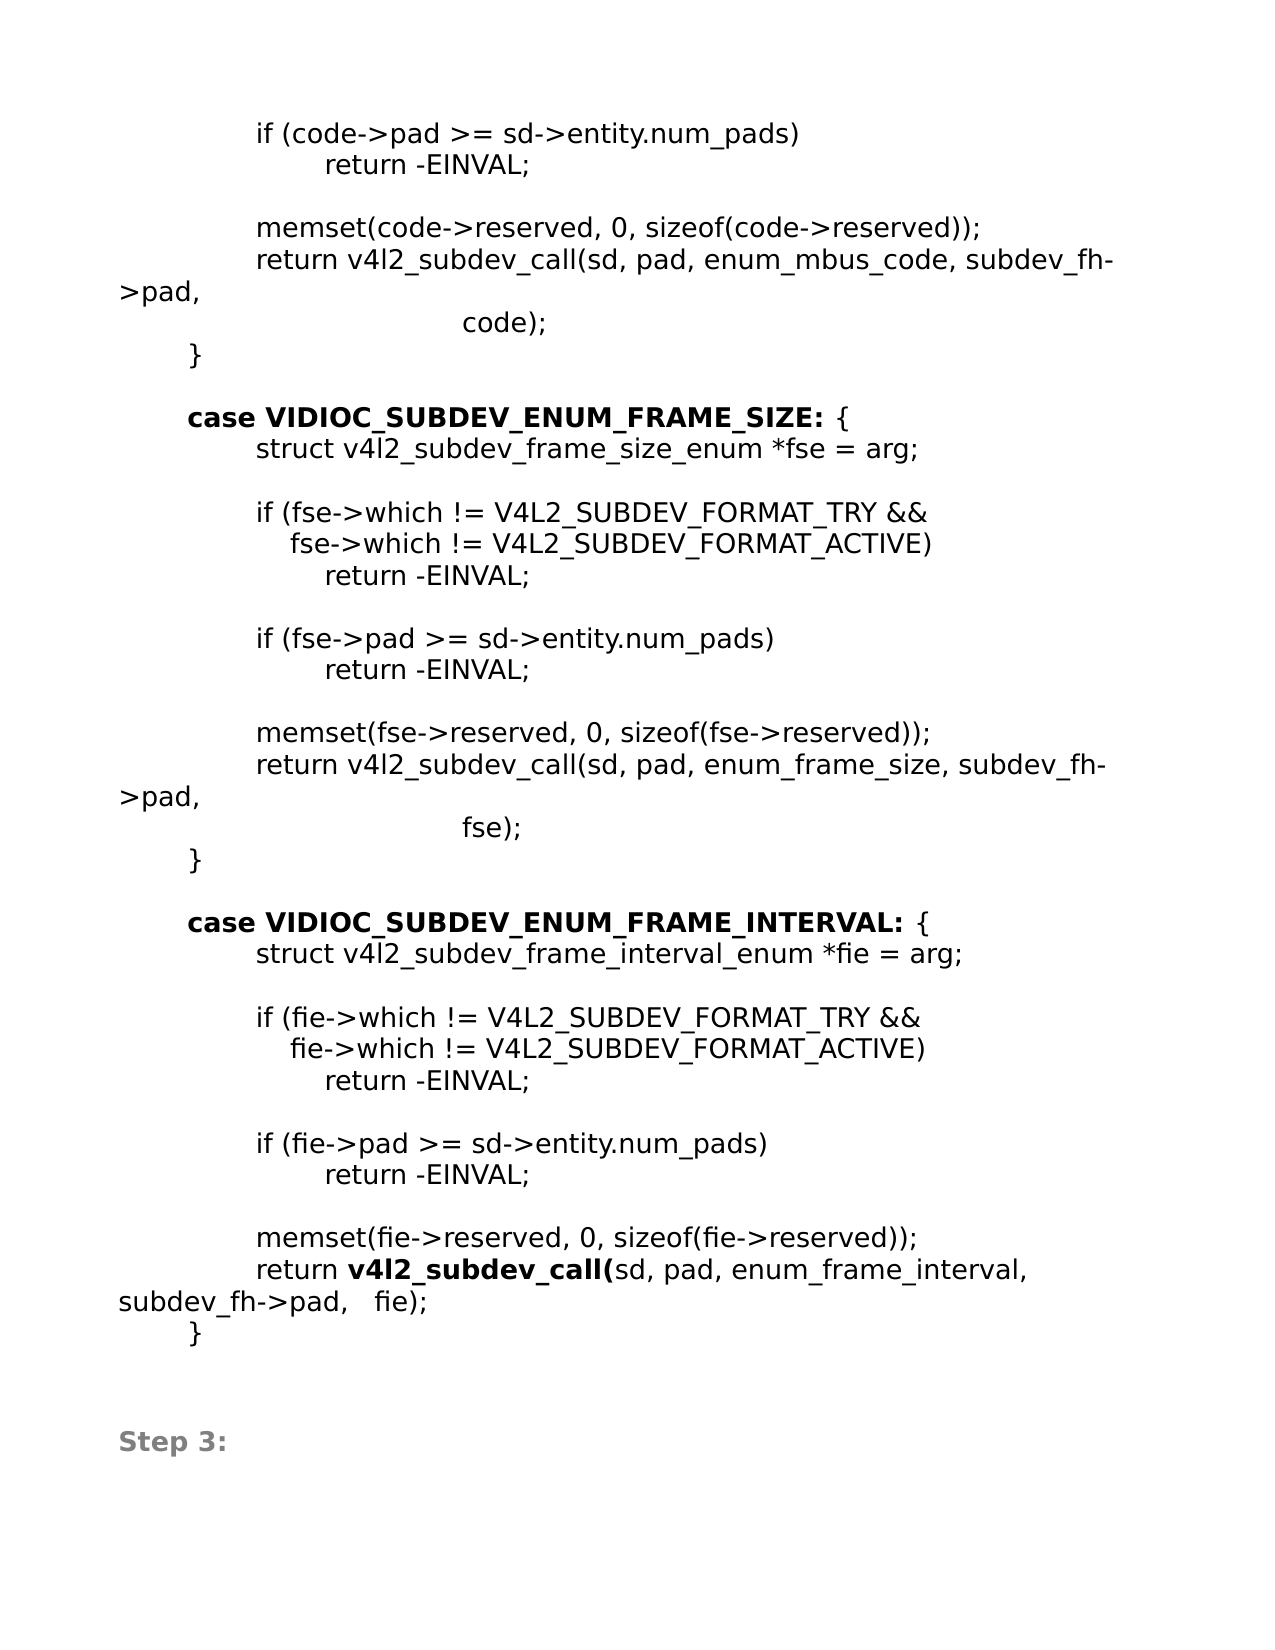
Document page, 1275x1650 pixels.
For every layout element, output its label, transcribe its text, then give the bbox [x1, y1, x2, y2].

text struct v4l2_subdev_frame_interval_enum *fie = arg; [118, 939, 1157, 970]
text if (fse->which != V4L2_SUBDEV_FORMAT_TRY && [118, 497, 1157, 528]
text memset(fse->reserved, 0, sizeof(fse->reserved)); [118, 718, 1157, 749]
subtitle Step 3: [118, 1427, 1157, 1458]
text fse->which != V4L2_SUBDEV_FORMAT_ACTIVE) [118, 528, 1157, 560]
text fse); [118, 812, 1157, 844]
text return -EINVAL; [118, 150, 1157, 181]
text case VIDIOC_SUBDEV_ENUM_FRAME_INTERVAL: { [118, 907, 1157, 939]
text code); [118, 307, 1157, 339]
text return -EINVAL; [118, 1065, 1157, 1097]
text } [118, 1317, 1157, 1349]
text if (fie->pad >= sd->entity.num_pads) [118, 1128, 1157, 1160]
text memset(code->reserved, 0, sizeof(code->reserved)); [118, 213, 1157, 244]
text } [118, 339, 1157, 371]
text fie->which != V4L2_SUBDEV_FORMAT_ACTIVE) [118, 1033, 1157, 1065]
text return -EINVAL; [118, 655, 1157, 686]
text return -EINVAL; [118, 560, 1157, 592]
text if (fie->which != V4L2_SUBDEV_FORMAT_TRY && [118, 1002, 1157, 1033]
text if (fse->pad >= sd->entity.num_pads) [118, 623, 1157, 655]
text return -EINVAL; [118, 1160, 1157, 1191]
text case VIDIOC_SUBDEV_ENUM_FRAME_SIZE: { [118, 402, 1157, 434]
text struct v4l2_subdev_frame_size_enum *fse = arg; [118, 434, 1157, 465]
text return v4l2_subdev_call(sd, pad, enum_frame_interval, subdev_fh->pad, fie); [118, 1254, 1157, 1317]
text memset(fie->reserved, 0, sizeof(fie->reserved)); [118, 1223, 1157, 1254]
text return v4l2_subdev_call(sd, pad, enum_mbus_code, subdev_fh->pad, [118, 244, 1157, 307]
text } [118, 844, 1157, 876]
text if (code->pad >= sd->entity.num_pads) [118, 118, 1157, 150]
text return v4l2_subdev_call(sd, pad, enum_frame_size, subdev_fh->pad, [118, 749, 1157, 812]
